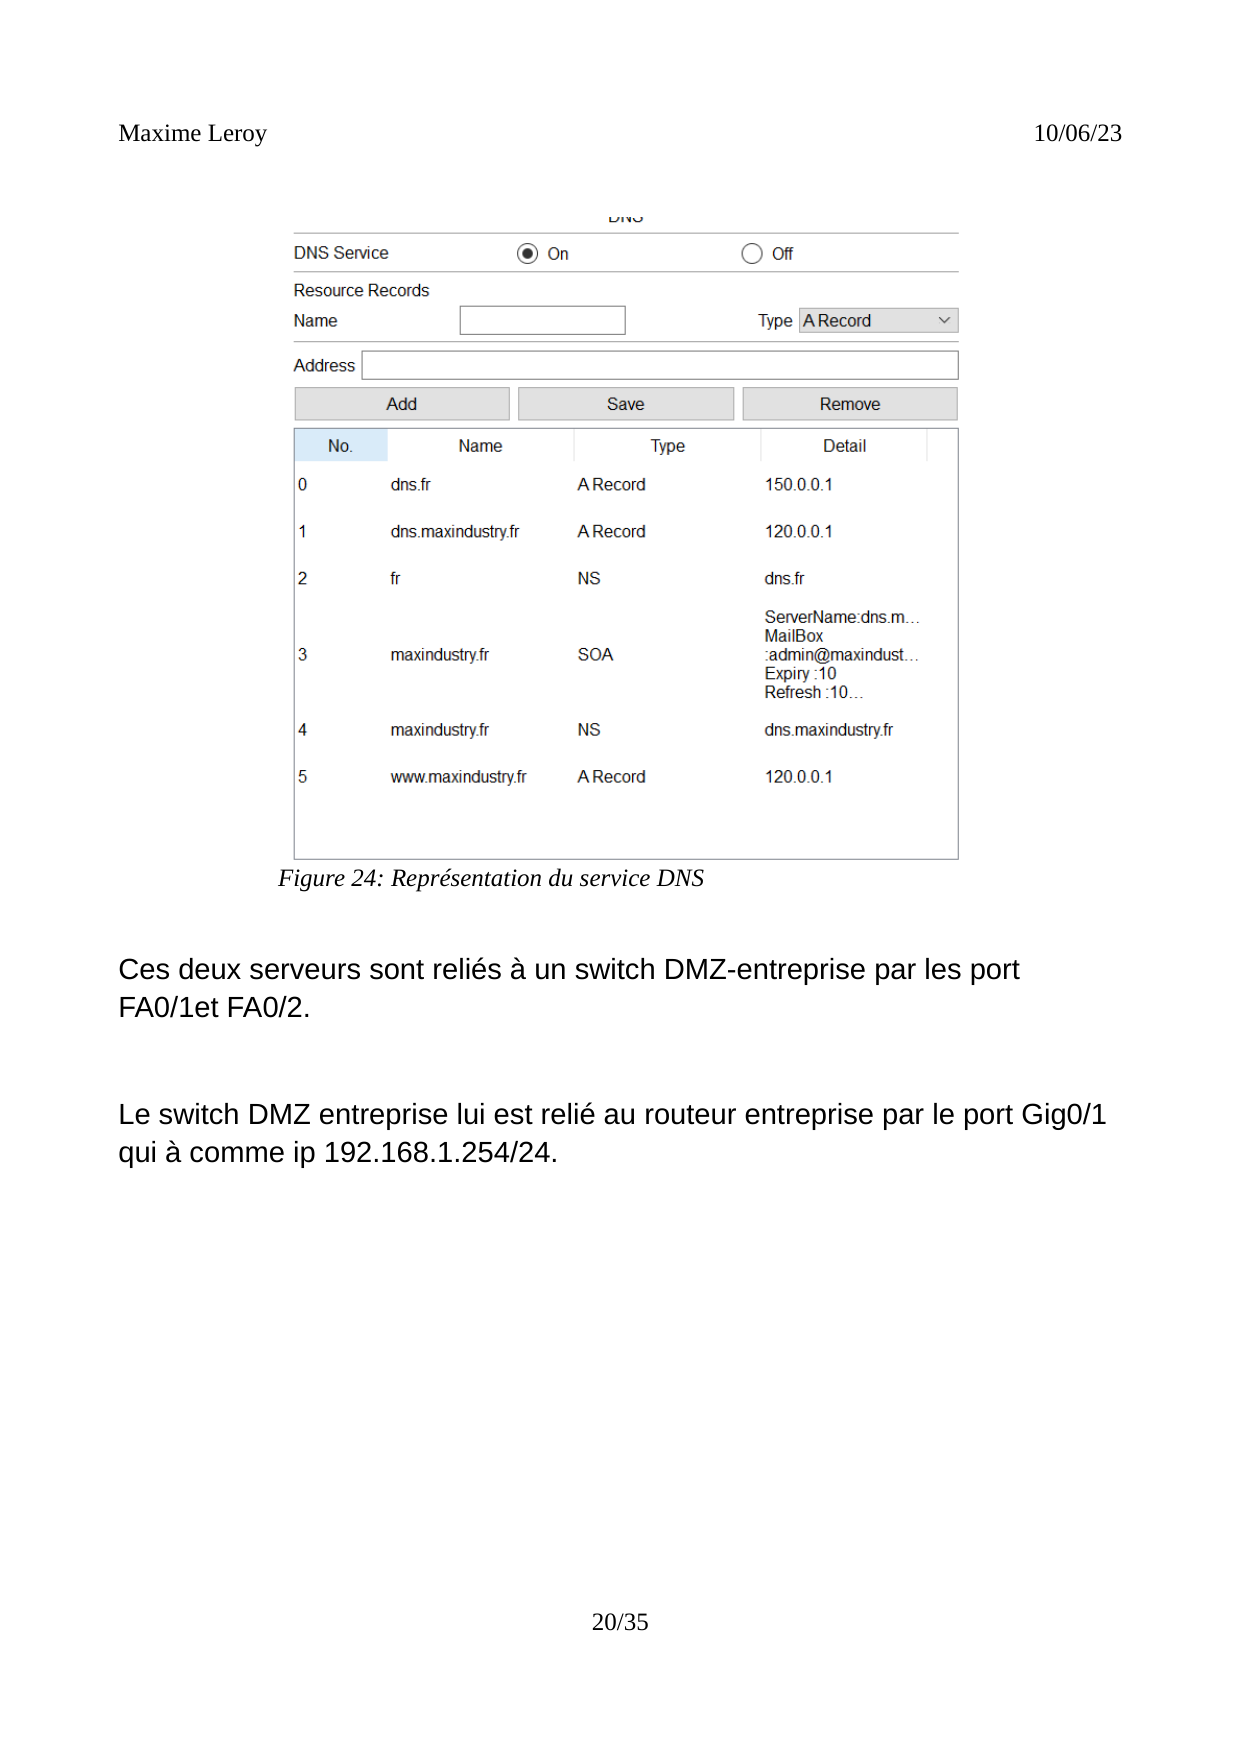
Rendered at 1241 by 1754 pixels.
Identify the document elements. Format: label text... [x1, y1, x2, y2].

picture [277, 217, 963, 864]
text Figure 24: Représentation du service DNS [278, 864, 962, 892]
text Ces deux serveurs sont reliés à un switch DMZ-entreprise par les port FA0/1et FA0/2. [118, 952, 1122, 1024]
text Le switch DMZ entreprise lui est relié au routeur entreprise par le port Gig0/1 qui à comme ip 192.168.1.254/24. [118, 1097, 1122, 1169]
